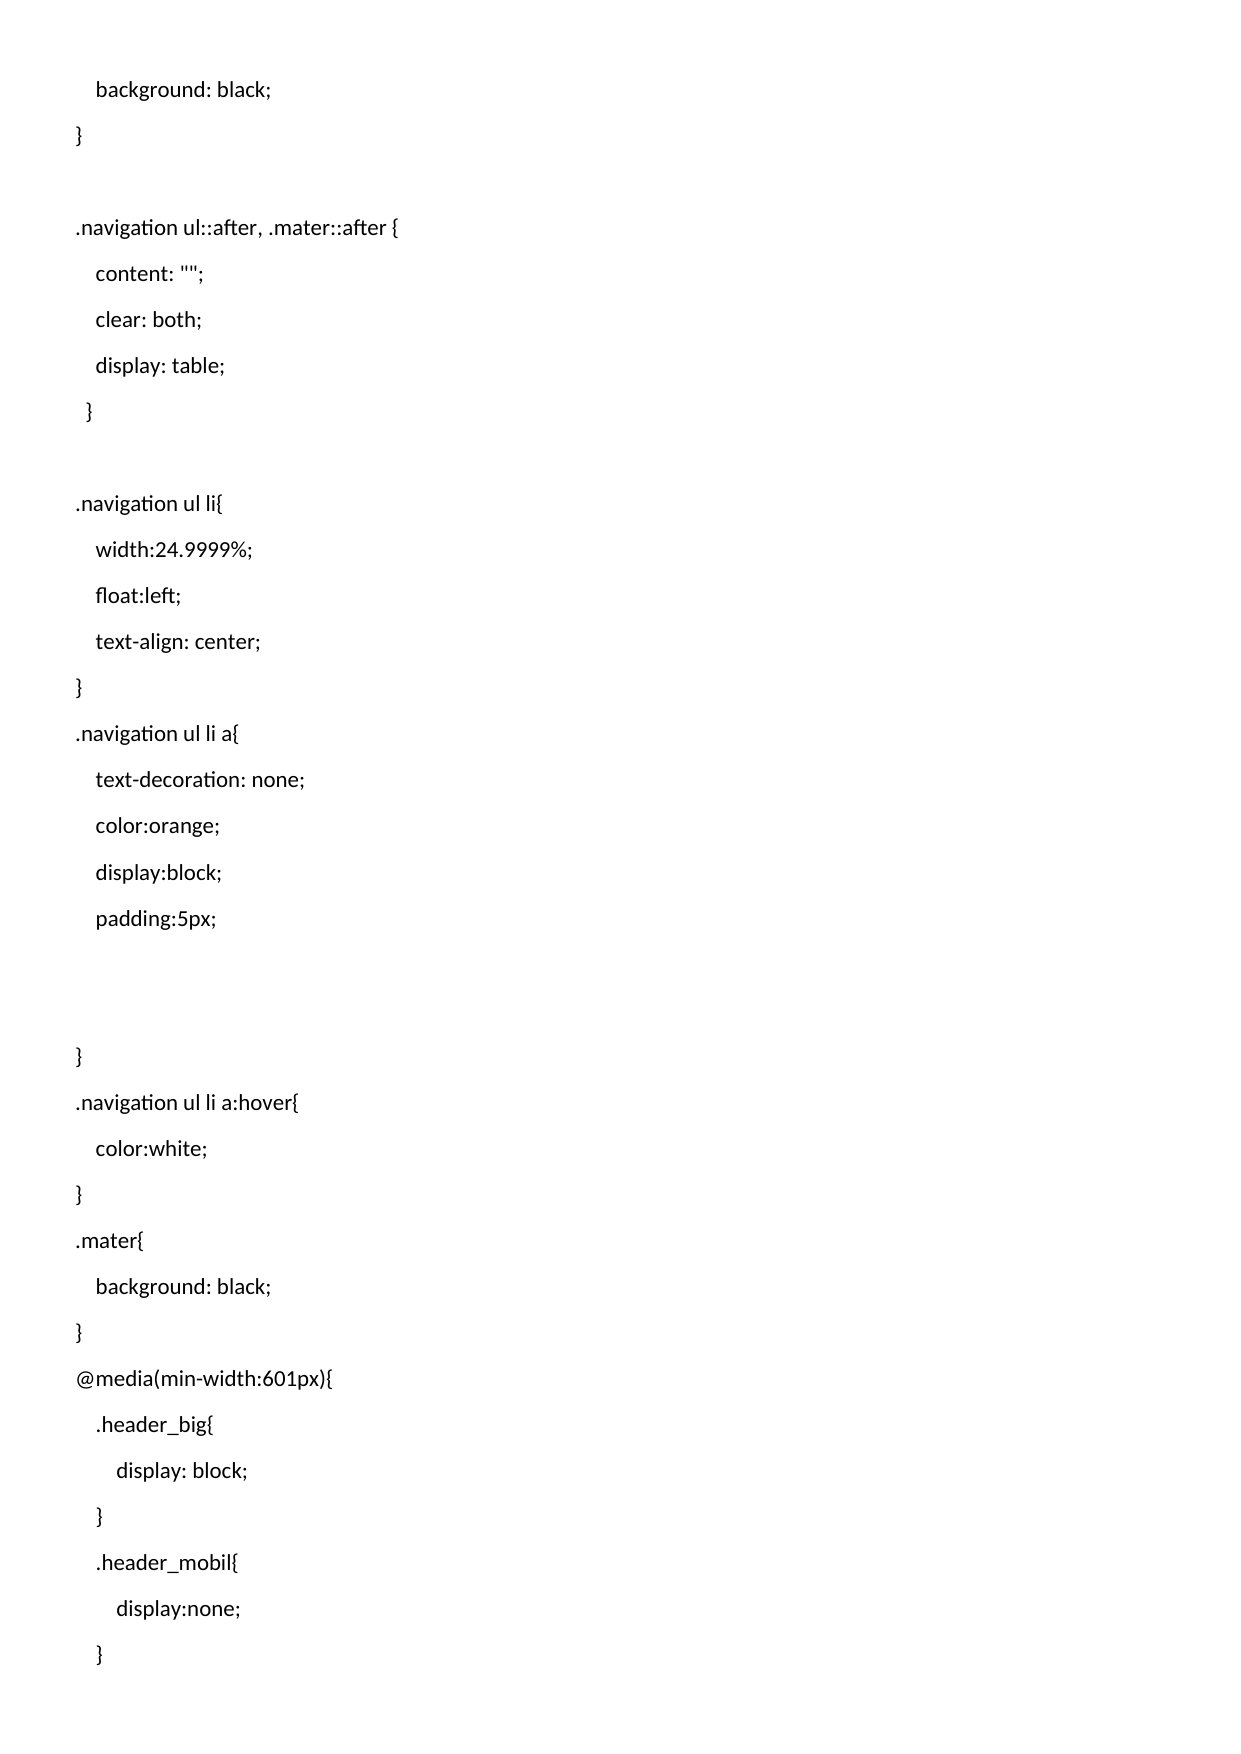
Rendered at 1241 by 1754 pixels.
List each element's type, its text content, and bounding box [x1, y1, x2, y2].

text content: ""; [75, 259, 1165, 287]
text .mater{ [75, 1226, 1165, 1254]
text color:white; [75, 1134, 1165, 1162]
text background: black; [75, 1272, 1165, 1300]
text .navigation ul li a{ [75, 719, 1165, 748]
text } [75, 1318, 1165, 1346]
text } [75, 397, 1165, 425]
text padding:5px; [75, 904, 1165, 932]
text } [75, 1640, 1165, 1668]
text text-align: center; [75, 627, 1165, 656]
text @media(min-width:601px){ [75, 1364, 1165, 1392]
text text-decoration: none; [75, 766, 1165, 794]
text } [75, 1042, 1165, 1070]
text .header_mobil{ [75, 1548, 1165, 1576]
text } [75, 121, 1165, 149]
text background: black; [75, 75, 1165, 103]
text float:left; [75, 581, 1165, 609]
text .header_big{ [75, 1410, 1165, 1438]
text } [75, 673, 1165, 702]
text .navigation ul li{ [75, 489, 1165, 517]
text .navigation ul::after, .mater::after { [75, 213, 1165, 241]
text display: table; [75, 351, 1165, 379]
text width:24.9999%; [75, 535, 1165, 563]
text display: block; [75, 1456, 1165, 1484]
text display:none; [75, 1594, 1165, 1622]
text clear: both; [75, 305, 1165, 333]
text } [75, 1502, 1165, 1530]
text color:orange; [75, 812, 1165, 840]
text display:block; [75, 858, 1165, 886]
text .navigation ul li a:hover{ [75, 1088, 1165, 1116]
text } [75, 1180, 1165, 1208]
